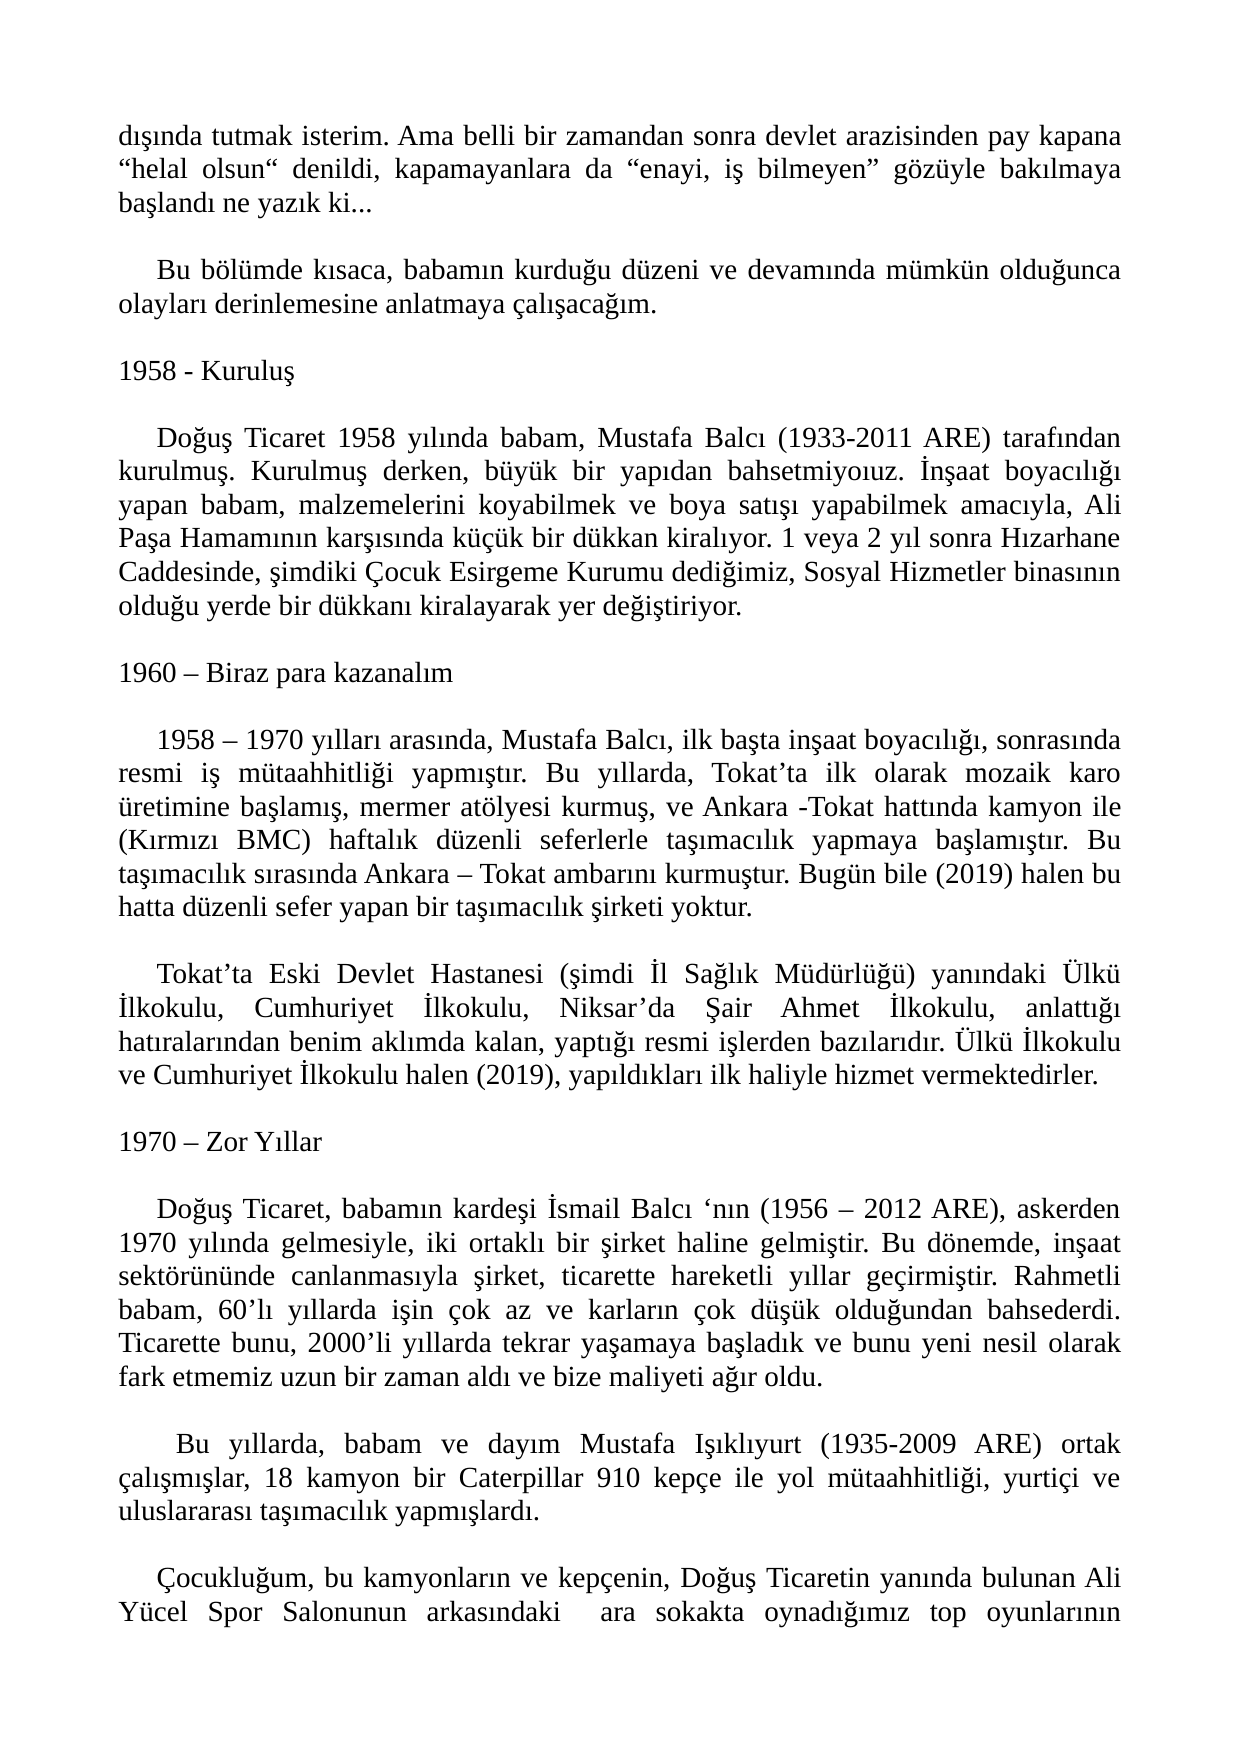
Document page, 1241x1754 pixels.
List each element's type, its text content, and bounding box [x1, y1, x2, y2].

text Çocukluğum, bu kamyonların ve kepçenin, Doğuş Ticaretin yanında bulunan Ali Yücel Spor Salonunun arkasındaki ara sokakta oynadığımız top oyunlarının [118, 1560, 1122, 1627]
text Doğuş Ticaret, babamın kardeşi İsmail Balcı ‘nın (1956 – 2012 ARE), askerden 1970 yılında gelmesiyle, iki ortaklı bir şirket haline gelmiştir. Bu dönemde, inşaat sektörününde canlanmasıyla şirket, ticarette hareketli yıllar geçirmiştir. Rahmetli babam, 60’lı yıllarda işin çok az ve karların çok düşük olduğundan bahsederdi. Ticarette bunu, 2000’li yıllarda tekrar yaşamaya başladık ve bunu yeni nesil olarak fark etmemiz uzun bir zaman aldı ve bize maliyeti ağır oldu. [118, 1191, 1122, 1393]
text Bu bölümde kısaca, babamın kurduğu düzeni ve devamında mümkün olduğunca olayları derinlemesine anlatmaya çalışacağım. [118, 252, 1122, 319]
text 1970 – Zor Yıllar [118, 1124, 1122, 1158]
text Bu yıllarda, babam ve dayım Mustafa Işıklıyurt (1935-2009 ARE) ortak çalışmışlar, 18 kamyon bir Caterpillar 910 kepçe ile yol mütaahhitliği, yurtiçi ve uluslararası taşımacılık yapmışlardı. [118, 1426, 1122, 1527]
text Tokat’ta Eski Devlet Hastanesi (şimdi İl Sağlık Müdürlüğü) yanındaki Ülkü İlkokulu, Cumhuriyet İlkokulu, Niksar’da Şair Ahmet İlkokulu, anlattığı hatıralarından benim aklımda kalan, yaptığı resmi işlerden bazılarıdır. Ülkü İlkokulu ve Cumhuriyet İlkokulu halen (2019), yapıldıkları ilk haliyle hizmet vermektedirler. [118, 957, 1122, 1091]
text 1958 - Kuruluş [118, 353, 1122, 386]
text 1960 – Biraz para kazanalım [118, 655, 1122, 688]
text dışında tutmak isterim. Ama belli bir zamandan sonra devlet arazisinden pay kapana “helal olsun“ denildi, kapamayanlara da “enayi, iş bilmeyen” gözüyle bakılmaya başlandı ne yazık ki... [118, 118, 1122, 219]
text 1958 – 1970 yılları arasında, Mustafa Balcı, ilk başta inşaat boyacılığı, sonrasında resmi iş mütaahhitliği yapmıştır. Bu yıllarda, Tokat’ta ilk olarak mozaik karo üretimine başlamış, mermer atölyesi kurmuş, ve Ankara -Tokat hattında kamyon ile (Kırmızı BMC) haftalık düzenli seferlerle taşımacılık yapmaya başlamıştır. Bu taşımacılık sırasında Ankara – Tokat ambarını kurmuştur. Bugün bile (2019) halen bu hatta düzenli sefer yapan bir taşımacılık şirketi yoktur. [118, 722, 1122, 923]
text Doğuş Ticaret 1958 yılında babam, Mustafa Balcı (1933-2011 ARE) tarafından kurulmuş. Kurulmuş derken, büyük bir yapıdan bahsetmiyoıuz. İnşaat boyacılığı yapan babam, malzemelerini koyabilmek ve boya satışı yapabilmek amacıyla, Ali Paşa Hamamının karşısında küçük bir dükkan kiralıyor. 1 veya 2 yıl sonra Hızarhane Caddesinde, şimdiki Çocuk Esirgeme Kurumu dediğimiz, Sosyal Hizmetler binasının olduğu yerde bir dükkanı kiralayarak yer değiştiriyor. [118, 420, 1122, 621]
